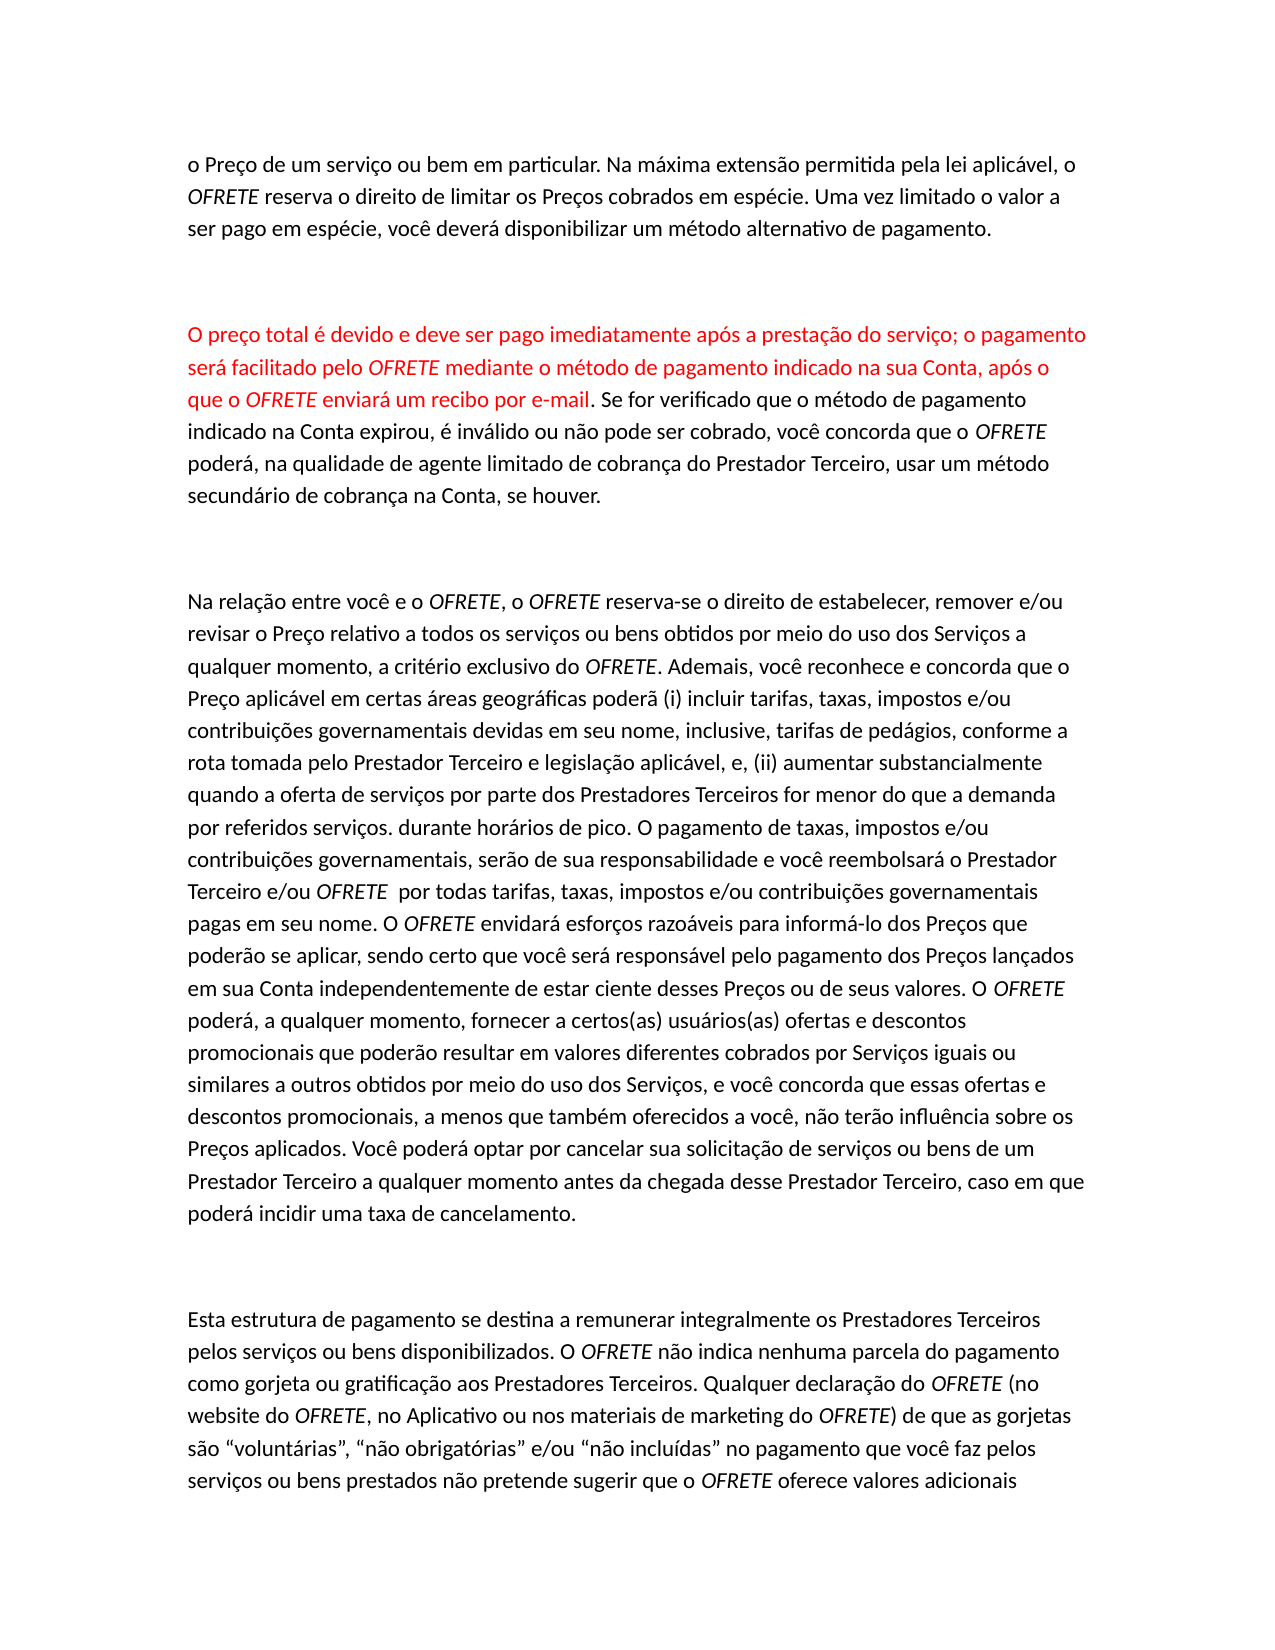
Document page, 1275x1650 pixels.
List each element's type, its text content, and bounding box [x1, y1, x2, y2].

text Na relação entre você e o OFRETE, o OFRETE reserva-se o direito de estabelecer, remover e/ou revisar o Preço relativo a todos os serviços ou bens obtidos por meio do uso dos Serviços a qualquer momento, a critério exclusivo do OFRETE. Ademais, você reconhece e concorda que o Preço aplicável em certas áreas geográficas poderã (i) incluir tarifas, taxas, impostos e/ou contribuições governamentais devidas em seu nome, inclusive, tarifas de pedágios, conforme a rota tomada pelo Prestador Terceiro e legislação aplicável, e, (ii) aumentar substancialmente quando a oferta de serviços por parte dos Prestadores Terceiros for menor do que a demanda por referidos serviços. durante horários de pico. O pagamento de taxas, impostos e/ou contribuições governamentais, serão de sua responsabilidade e você reembolsará o Prestador Terceiro e/ou OFRETE por todas tarifas, taxas, impostos e/ou contribuições governamentais pagas em seu nome. O OFRETE envidará esforços razoáveis para informá-lo dos Preços que poderão se aplicar, sendo certo que você será responsável pelo pagamento dos Preços lançados em sua Conta independentemente de estar ciente desses Preços ou de seus valores. O OFRETE poderá, a qualquer momento, fornecer a certos(as) usuários(as) ofertas e descontos promocionais que poderão resultar em valores diferentes cobrados por Serviços iguais ou similares a outros obtidos por meio do uso dos Serviços, e você concorda que essas ofertas e descontos promocionais, a menos que também oferecidos a você, não terão influência sobre os Preços aplicados. Você poderá optar por cancelar sua solicitação de serviços ou bens de um Prestador Terceiro a qualquer momento antes da chegada desse Prestador Terceiro, caso em que poderá incidir uma taxa de cancelamento. [187, 587, 1087, 1227]
text o Preço de um serviço ou bem em particular. Na máxima extensão permitida pela lei aplicável, o OFRETE reserva o direito de limitar os Preços cobrados em espécie. Uma vez limitado o valor a ser pago em espécie, você deverá disponibilizar um método alternativo de pagamento. [187, 150, 1087, 242]
text Esta estrutura de pagamento se destina a remunerar integralmente os Prestadores Terceiros pelos serviços ou bens disponibilizados. O OFRETE não indica nenhuma parcela do pagamento como gorjeta ou gratificação aos Prestadores Terceiros. Qualquer declaração do OFRETE (no website do OFRETE, no Aplicativo ou nos materiais de marketing do OFRETE) de que as gorjetas são “voluntárias”, “não obrigatórias” e/ou “não incluídas” no pagamento que você faz pelos serviços ou bens prestados não pretende sugerir que o OFRETE oferece valores adicionais [187, 1305, 1087, 1494]
text O preço total é devido e deve ser pago imediatamente após a prestação do serviço; o pagamento será facilitado pelo OFRETE mediante o método de pagamento indicado na sua Conta, após o que o OFRETE enviará um recibo por e-mail. Se for verificado que o método de pagamento indicado na Conta expirou, é inválido ou não pode ser cobrado, você concorda que o OFRETE poderá, na qualidade de agente limitado de cobrança do Prestador Terceiro, usar um método secundário de cobrança na Conta, se houver. [187, 320, 1087, 509]
